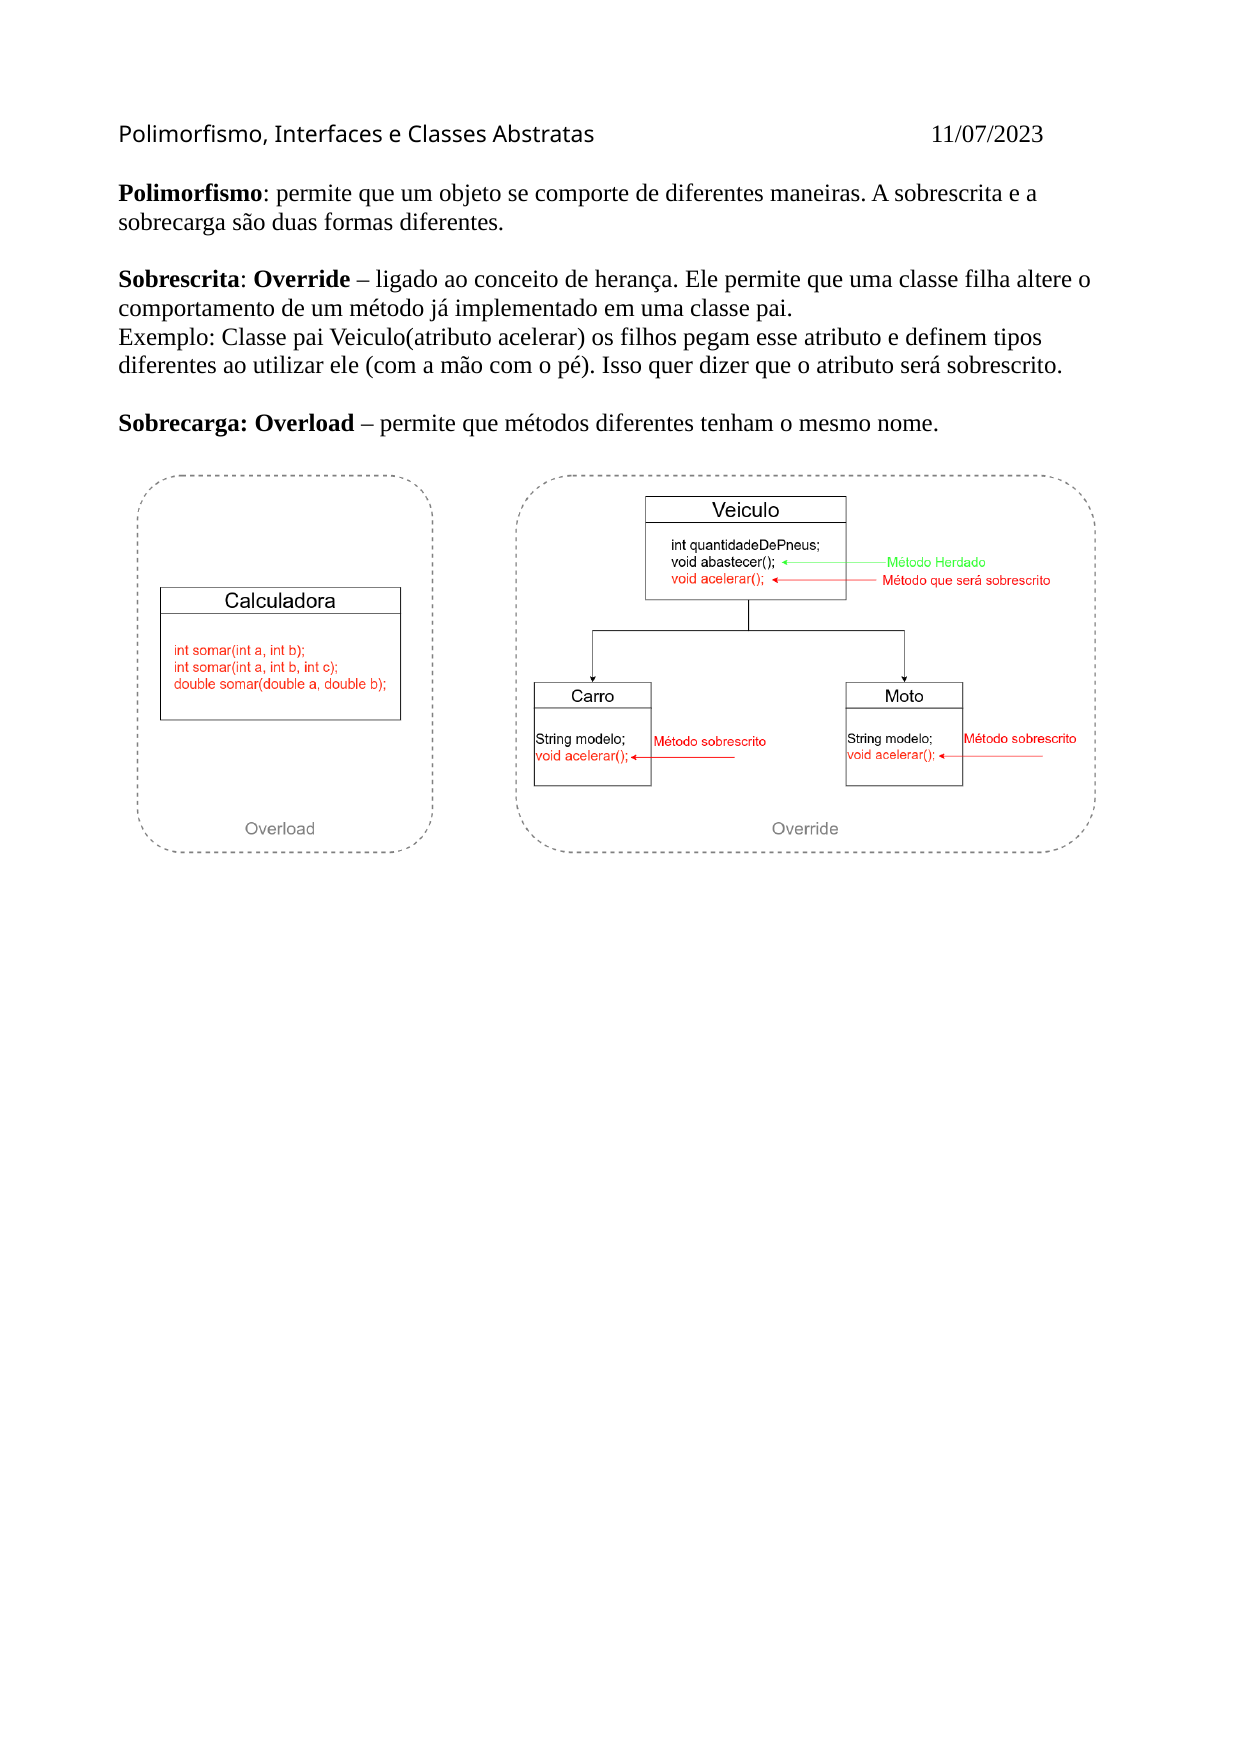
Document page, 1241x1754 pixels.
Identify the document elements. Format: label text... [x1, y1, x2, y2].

text Polimorfismo: permite que um objeto se comporte de diferentes maneiras. A sobrescrita e a sobrecarga são duas formas diferentes. [118, 178, 1122, 236]
text Sobrescrita: Override – ligado ao conceito de herança. Ele permite que uma classe filha altere o comportamento de um método já implementado em uma classe pai. [118, 264, 1122, 322]
text Polimorfismo, Interfaces e Classes Abstratas 11/07/2023 [118, 118, 1122, 149]
text Sobrecarga: Overload – permite que métodos diferentes tenham o mesmo nome. [118, 408, 1122, 437]
picture [118, 461, 1123, 874]
text Exemplo: Classe pai Veiculo(atributo acelerar) os filhos pegam esse atributo e definem tipos diferentes ao utilizar ele (com a mão com o pé). Isso quer dizer que o atributo será sobrescrito. [118, 322, 1122, 379]
